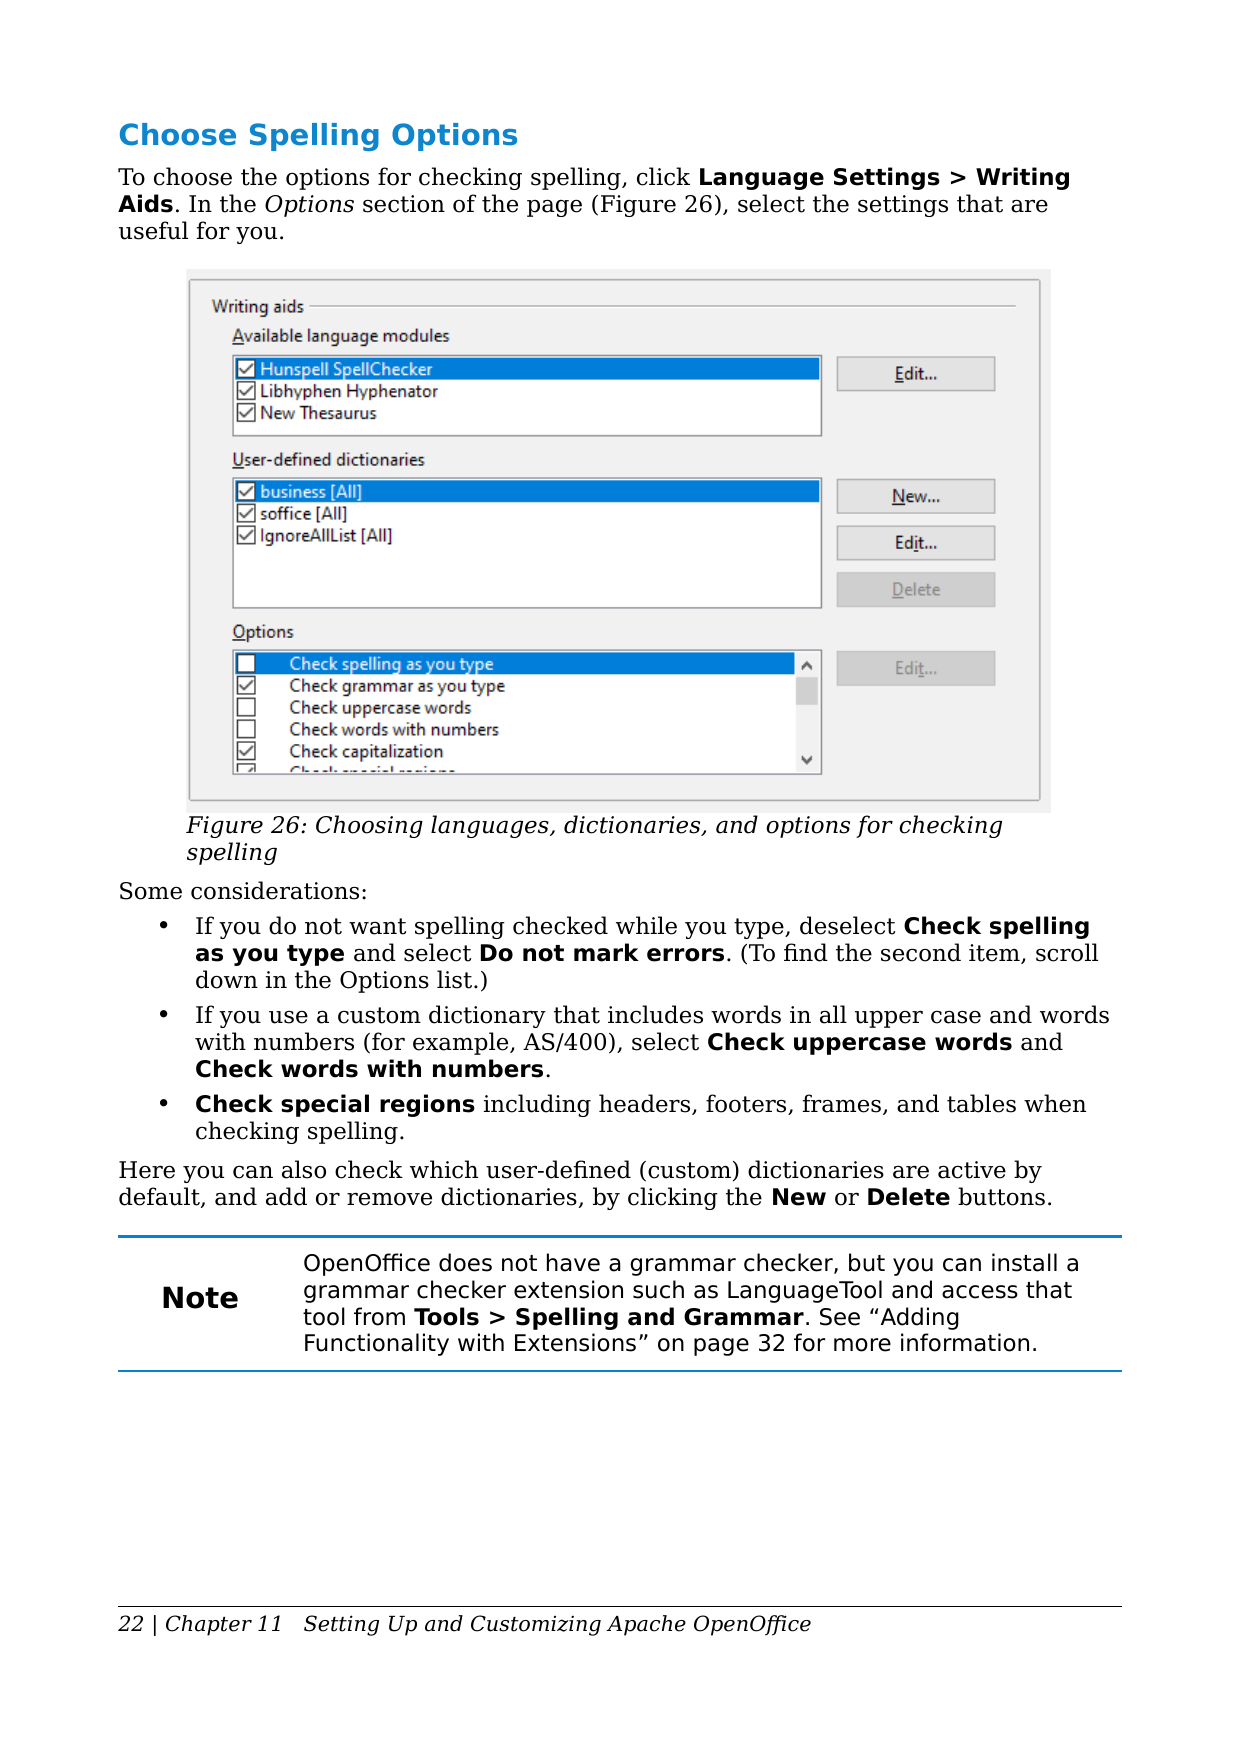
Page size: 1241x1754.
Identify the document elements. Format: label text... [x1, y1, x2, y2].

table_header OpenOffice does not have a grammar checker, but you can install a grammar checker extension such as LanguageTool and access that tool from Tools > Spelling and Grammar. See “Adding Functionality with Extensions” on page 32 for more information. [281, 1238, 1122, 1370]
text Figure 26: Choosing languages, dictionaries, and options for checking spelling [186, 269, 1054, 866]
list If you do not want spelling checked while you type, deselect Check spelling as you type and select Do not mark errors. (To find the second item, scroll down in the Options list.) [156, 911, 1122, 994]
picture [186, 269, 1051, 813]
table_header Note [118, 1238, 281, 1370]
list Check special regions including headers, footers, frames, and tables when checking spelling. [156, 1089, 1122, 1145]
list Some considerations: [118, 878, 1122, 905]
subtitle Choose Spelling Options [118, 118, 1122, 152]
text Here you can also check which user-defined (custom) dictionaries are active by default, and add or remove dictionaries, by clicking the New or Delete buttons. [118, 1157, 1122, 1210]
list If you use a custom dictionary that includes words in all upper case and words with numbers (for example, AS/400), select Check uppercase words and Check words with numbers. [156, 1000, 1122, 1083]
text To choose the options for checking spelling, click Language Settings > Writing Aids. In the Options section of the page (Figure 26), select the settings that are useful for you. [118, 164, 1122, 244]
